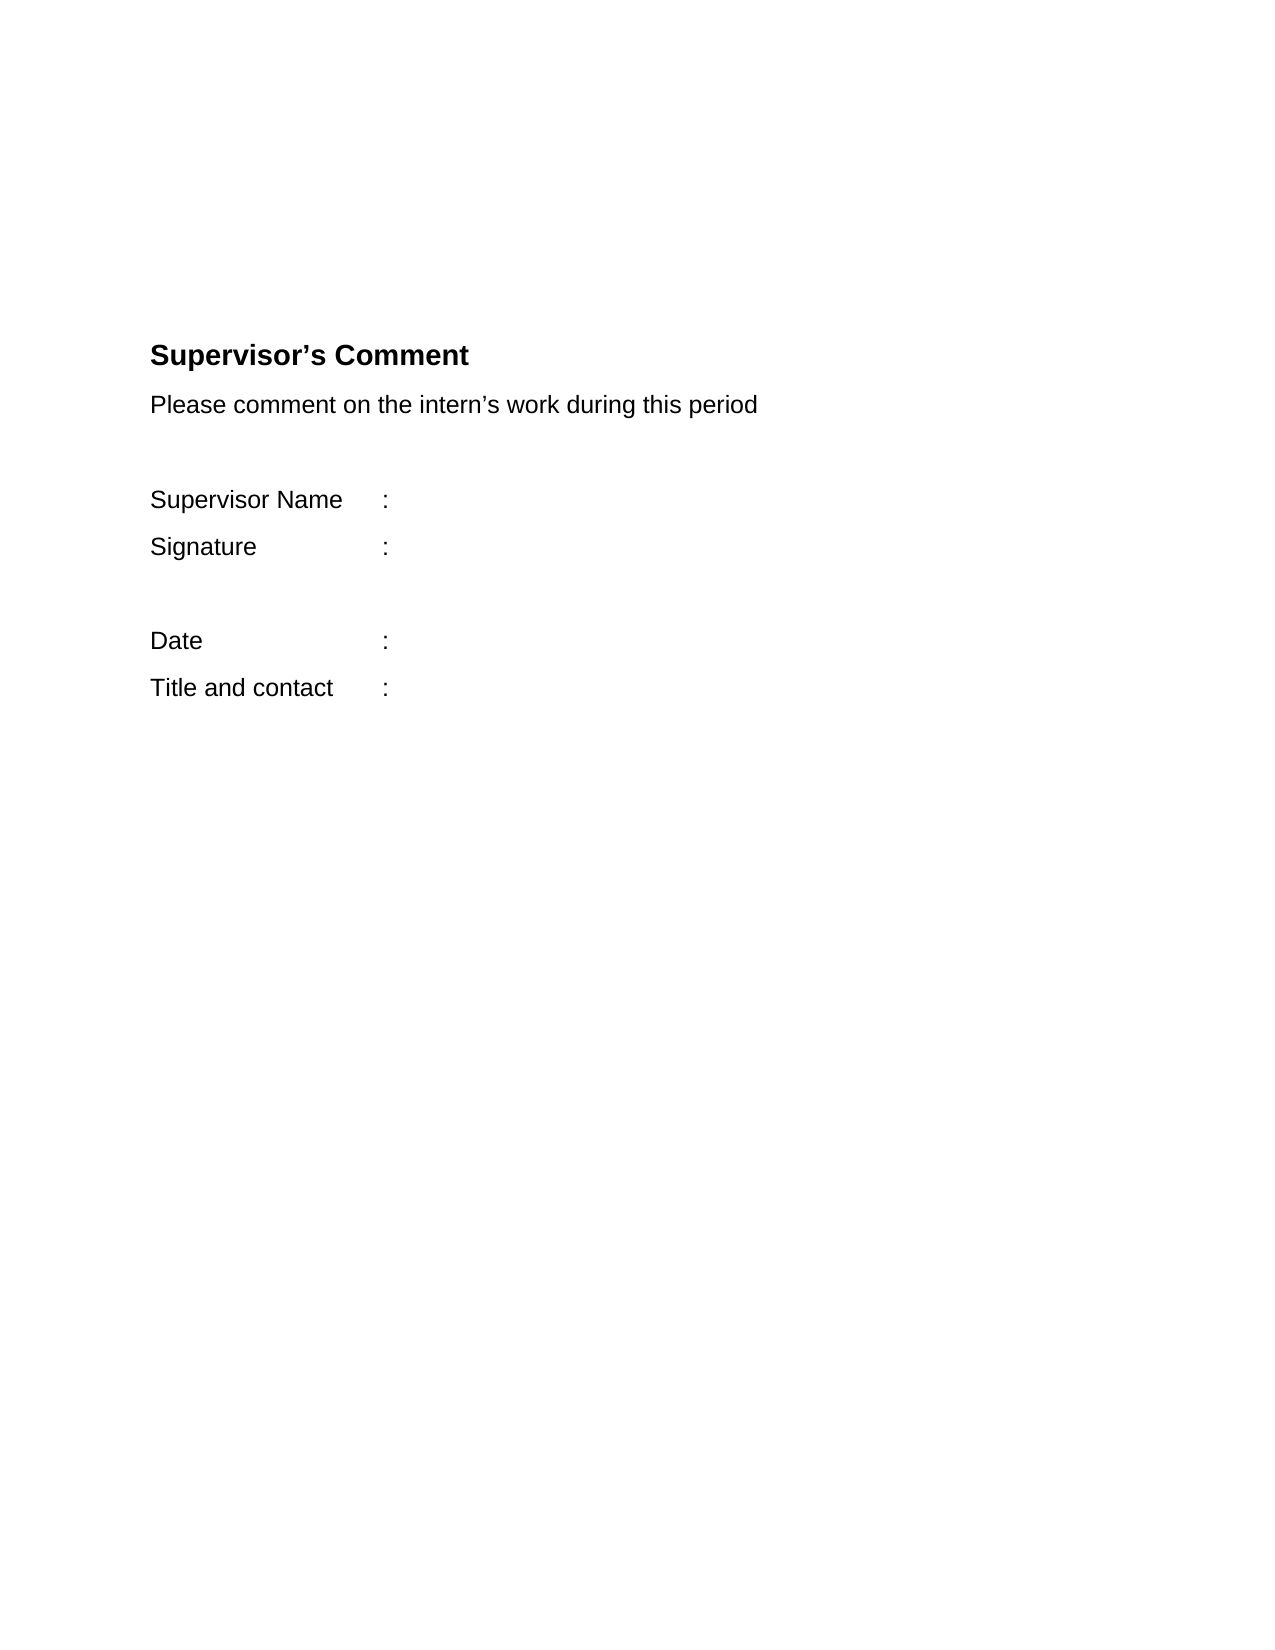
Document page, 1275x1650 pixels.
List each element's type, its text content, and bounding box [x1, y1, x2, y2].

text Supervisor Name : [150, 485, 1125, 513]
text Date : [150, 626, 1125, 655]
text Please comment on the intern’s work during this period [150, 391, 1125, 419]
text Signature : [150, 532, 1125, 561]
text Supervisor’s Comment [150, 338, 1125, 372]
text Title and contact : [150, 673, 1125, 702]
